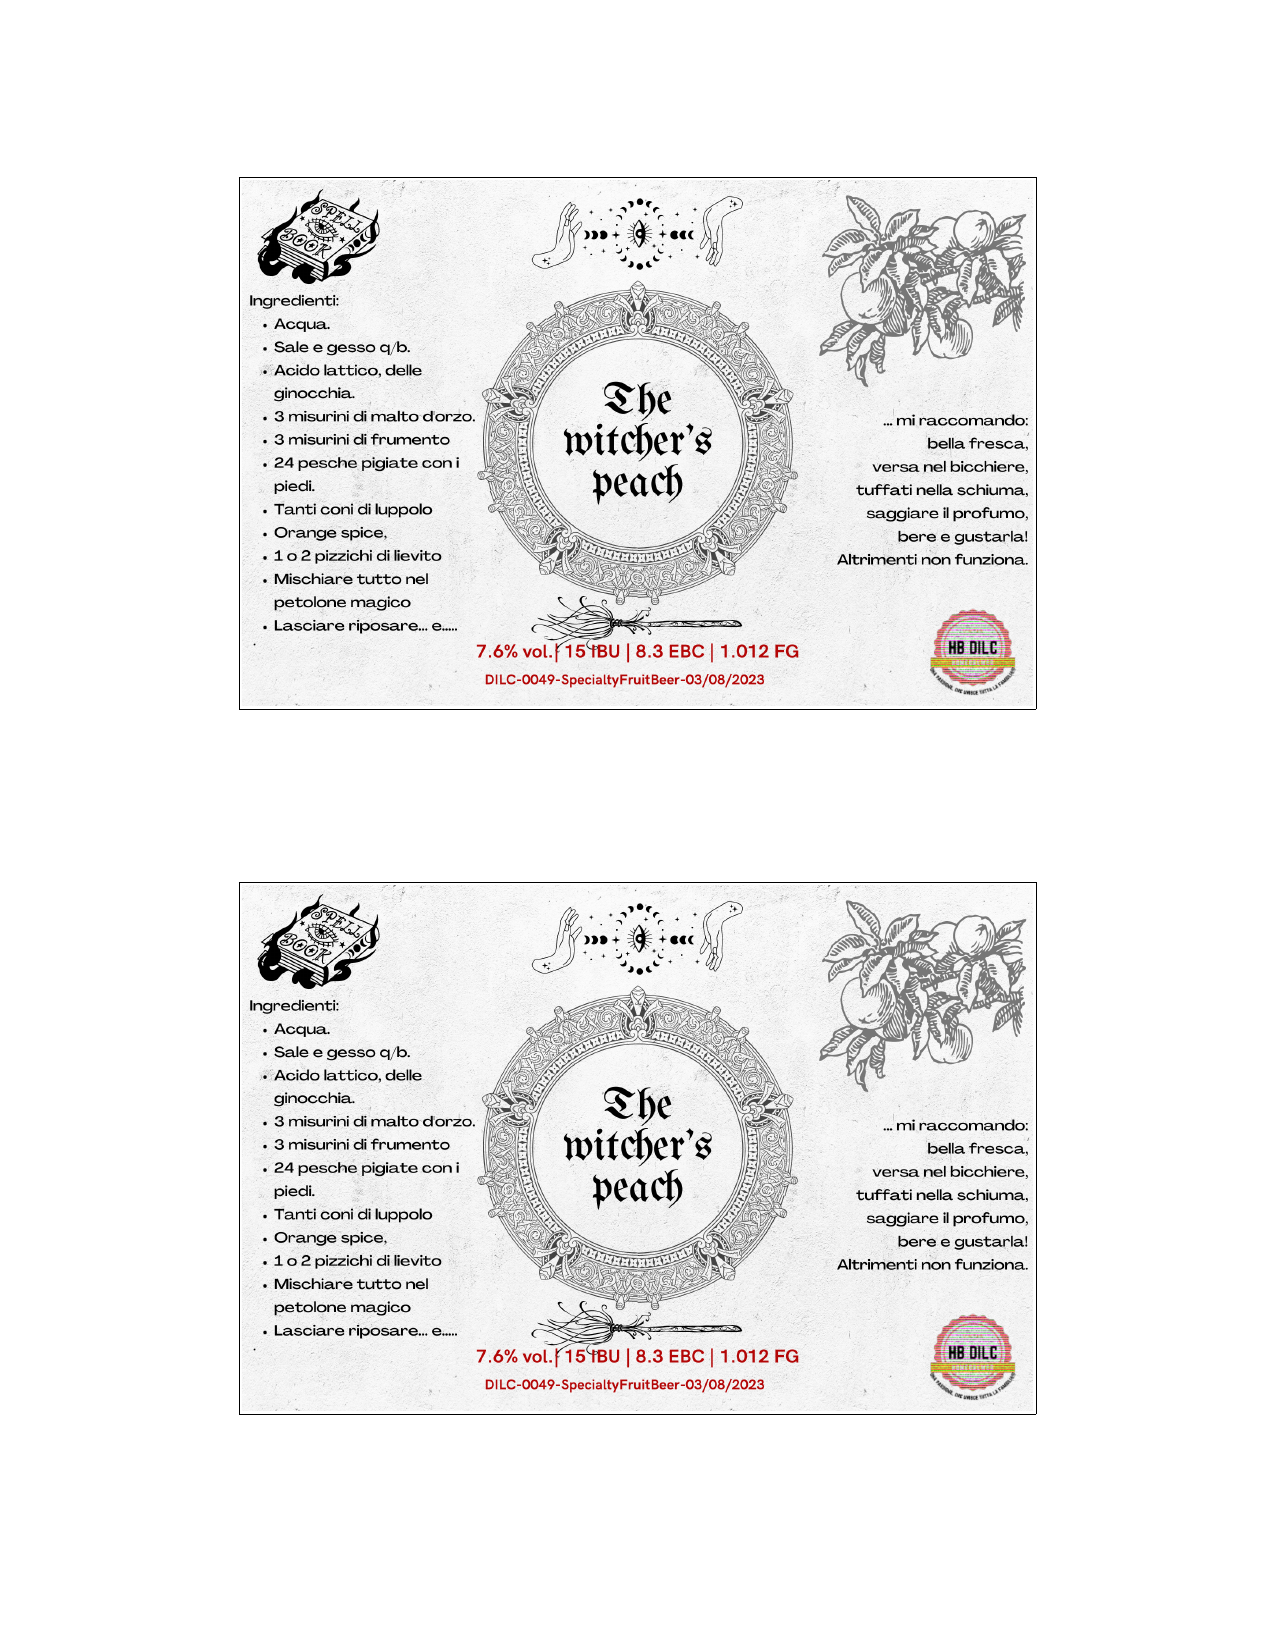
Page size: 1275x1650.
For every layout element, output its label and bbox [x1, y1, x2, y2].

picture [241, 885, 1034, 1411]
picture [241, 180, 1034, 706]
